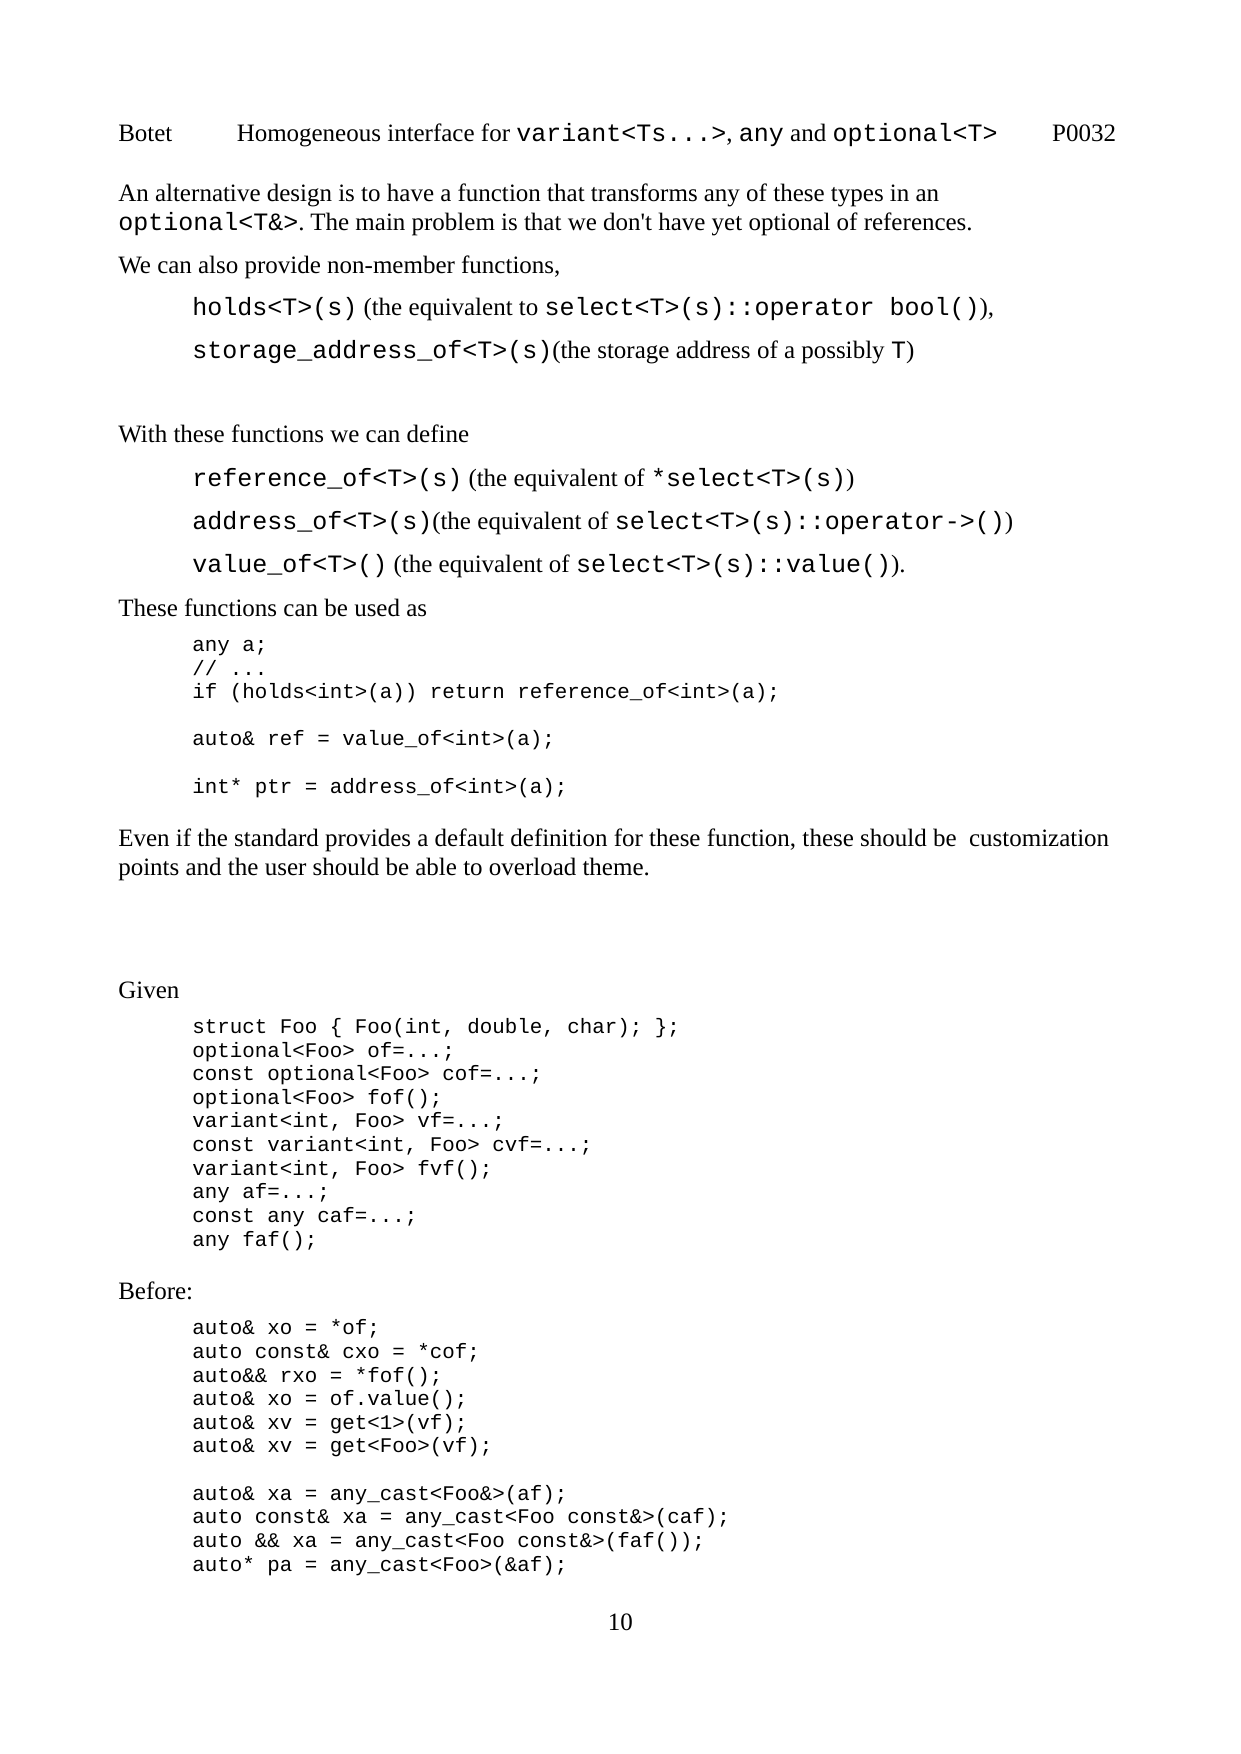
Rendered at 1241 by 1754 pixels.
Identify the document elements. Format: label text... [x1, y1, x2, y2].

text auto& xv = get<1>(vf); [118, 1412, 1122, 1436]
text if (holds<int>(a)) return reference_of<int>(a); [118, 681, 1122, 705]
text auto&& rxo = *fof(); [118, 1364, 1122, 1388]
text value_of<T>() (the equivalent of select<T>(s)::value()). [192, 549, 1122, 580]
text int* ptr = address_of<int>(a); [118, 776, 1122, 799]
text These functions can be used as [118, 593, 1122, 621]
text auto& xo = *of; [118, 1317, 1122, 1341]
text any af=...; [118, 1181, 1122, 1205]
text variant<int, Foo> vf=...; [118, 1111, 1122, 1134]
text Before: [118, 1276, 1122, 1305]
text auto& ref = value_of<int>(a); [118, 728, 1122, 752]
text holds<T>(s) (the equivalent to select<T>(s)::operator bool()), [192, 292, 1122, 323]
text Even if the standard provides a default definition for these function, these should be customization points and the user should be able to overload theme. [118, 823, 1122, 881]
text const variant<int, Foo> cvf=...; [118, 1134, 1122, 1158]
text auto& xv = get<Foo>(vf); [118, 1436, 1122, 1459]
text optional<Foo> of=...; [118, 1039, 1122, 1063]
text Given [118, 975, 1122, 1003]
text any faf(); [118, 1229, 1122, 1252]
text optional<Foo> fof(); [118, 1087, 1122, 1111]
text With these functions we can define [118, 419, 1122, 450]
text variant<int, Foo> fvf(); [118, 1158, 1122, 1181]
text any a; [118, 634, 1122, 657]
text // ... [118, 657, 1122, 681]
text We can also provide non-member functions, [118, 251, 1122, 279]
text auto const& cxo = *cof; [118, 1341, 1122, 1364]
text reference_of<T>(s) (the equivalent of *select<T>(s)) [192, 463, 1122, 493]
text auto& xo = of.value(); [118, 1388, 1122, 1412]
text struct Foo { Foo(int, double, char); }; [118, 1016, 1122, 1039]
text storage_address_of<T>(s)(the storage address of a possibly T) [192, 335, 1122, 366]
text auto& xa = any_cast<Foo&>(af); [118, 1483, 1122, 1506]
text auto* pa = any_cast<Foo>(&af); [118, 1554, 1122, 1577]
text auto const& xa = any_cast<Foo const&>(caf); [118, 1506, 1122, 1530]
text An alternative design is to have a function that transforms any of these types in an optional<T&>. The main problem is that we don't have yet optional of references. [118, 178, 1122, 238]
text const optional<Foo> cof=...; [118, 1063, 1122, 1087]
text address_of<T>(s)(the equivalent of select<T>(s)::operator->()) [192, 506, 1122, 537]
text const any caf=...; [118, 1205, 1122, 1229]
text auto && xa = any_cast<Foo const&>(faf()); [118, 1530, 1122, 1554]
